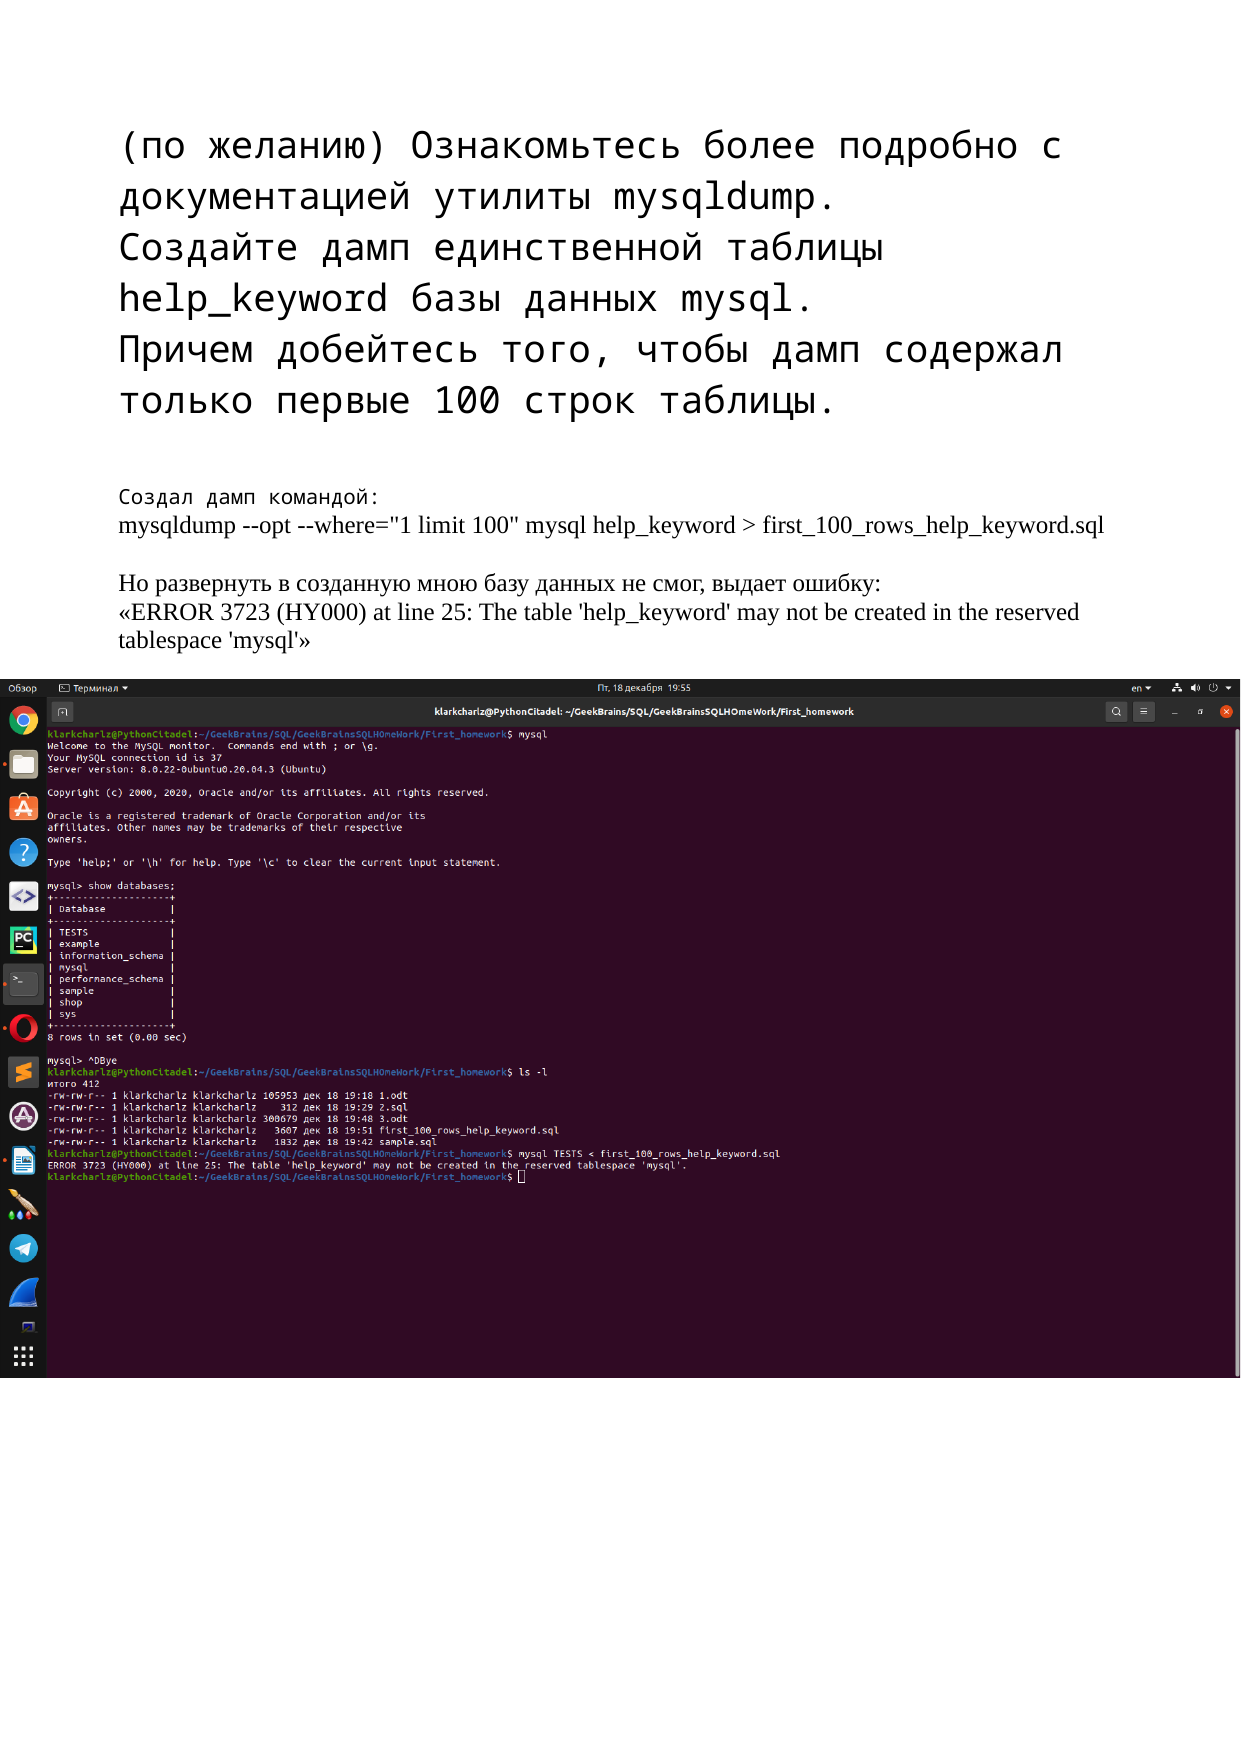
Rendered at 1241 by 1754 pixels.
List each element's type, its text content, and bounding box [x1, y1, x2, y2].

picture [0, 679, 1241, 1378]
text mysqldump --opt --where="1 limit 100" mysql help_keyword > first_100_rows_help_keyword.sql [118, 510, 1122, 539]
text Но развернуть в созданную мною базу данных не смог, выдает ошибку: [118, 568, 1122, 597]
text Создайте дамп единственной таблицы help_keyword базы данных mysql. [118, 220, 1122, 322]
text Создал дамп командой: [118, 482, 1122, 510]
text Причем добейтесь того, чтобы дамп содержал только первые 100 строк таблицы. [118, 322, 1122, 424]
text «ERROR 3723 (HY000) at line 25: The table 'help_keyword' may not be created in the reserved tablespace 'mysql'» [118, 597, 1122, 654]
text (по желанию) Ознакомьтесь более подробно с документацией утилиты mysqldump. [118, 118, 1122, 220]
